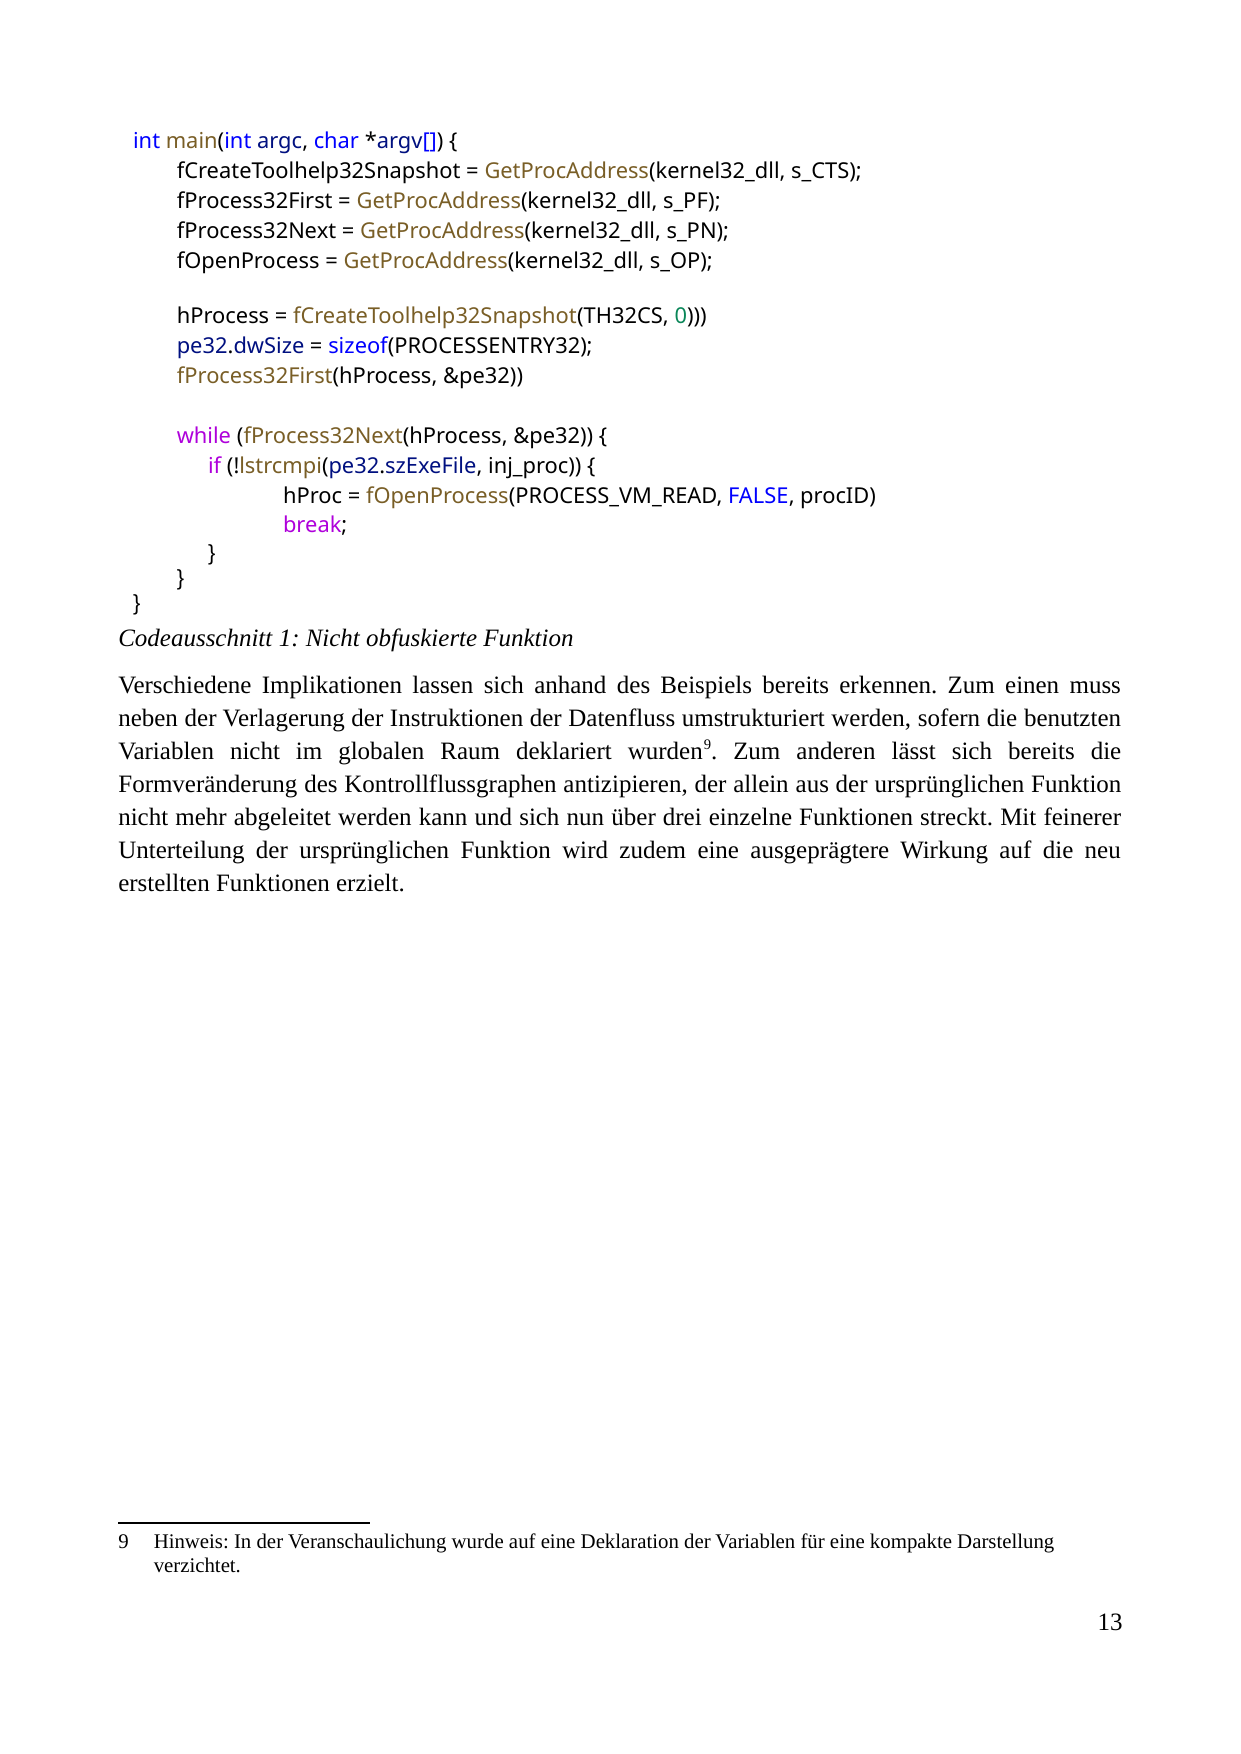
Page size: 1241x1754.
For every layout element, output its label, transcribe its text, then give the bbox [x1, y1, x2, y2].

text Hinweis: In der Veranschaulichung wurde auf eine Deklaration der Variablen für eine kompakte Darstellung verzichtet. [118, 1529, 1122, 1577]
text Verschiedene Implikationen lassen sich anhand des Beispiels bereits erkennen. Zum einen muss neben der Verlagerung der Instruktionen der Datenfluss umstrukturiert werden, sofern die benutzten Variablen nicht im globalen Raum deklariert wurden. Zum anderen lässt sich bereits die Formveränderung des Kontrollflussgraphen antizipieren, der allein aus der ursprünglichen Funktion nicht mehr abgeleitet werden kann und sich nun über drei einzelne Funktionen streckt. Mit feinerer Unterteilung der ursprünglichen Funktion wird zudem eine ausgeprägtere Wirkung auf die neu erstellten Funktionen erzielt. [118, 670, 1122, 897]
text Codeausschnitt 1: Nicht obfuskierte Funktion [118, 131, 1012, 651]
